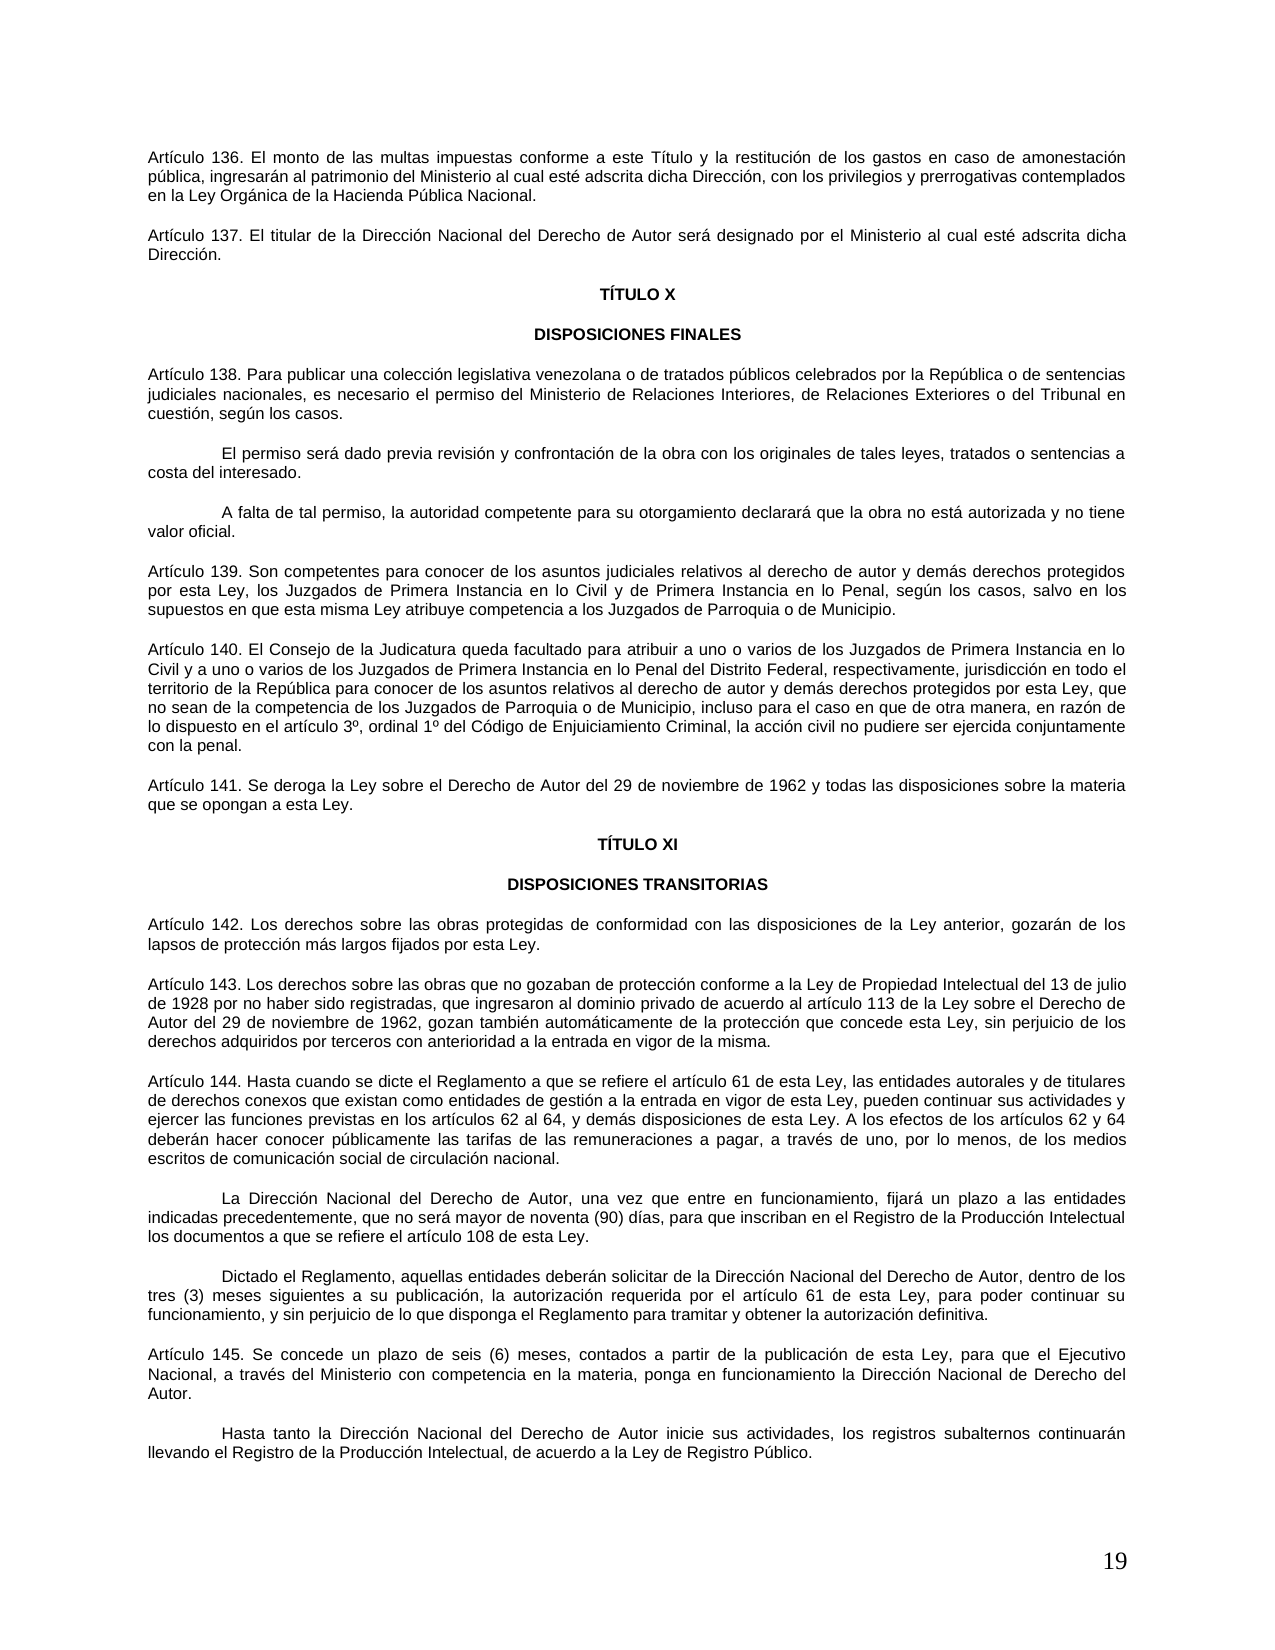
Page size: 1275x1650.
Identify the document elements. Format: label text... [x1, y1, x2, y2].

text Artículo 144. Hasta cuando se dicte el Reglamento a que se refiere el artículo 61 de esta Ley, las entidades autorales y de titulares de derechos conexos que existan como entidades de gestión a la entrada en vigor de esta Ley, pueden continuar sus actividades y ejercer las funciones previstas en los artículos 62 al 64, y demás disposiciones de esta Ley. A los efectos de los artículos 62 y 64 deberán hacer conocer públicamente las tarifas de las remuneraciones a pagar, a través de uno, por lo menos, de los medios escritos de comunicación social de circulación nacional. [148, 1072, 1127, 1168]
text Artículo 140. El Consejo de la Judicatura queda facultado para atribuir a uno o varios de los Juzgados de Primera Instancia en lo Civil y a uno o varios de los Juzgados de Primera Instancia en lo Penal del Distrito Federal, respectivamente, jurisdicción en todo el territorio de la República para conocer de los asuntos relativos al derecho de autor y demás derechos protegidos por esta Ley, que no sean de la competencia de los Juzgados de Parroquia o de Municipio, incluso para el caso en que de otra manera, en razón de lo dispuesto en el artículo 3º, ordinal 1º del Código de Enjuiciamiento Criminal, la acción civil no pudiere ser ejercida conjuntamente con la penal. [148, 640, 1127, 755]
text DISPOSICIONES FINALES [148, 325, 1127, 344]
text TÍTULO XI [148, 835, 1127, 854]
text Artículo 139. Son competentes para conocer de los asuntos judiciales relativos al derecho de autor y demás derechos protegidos por esta Ley, los Juzgados de Primera Instancia en lo Civil y de Primera Instancia en lo Penal, según los casos, salvo en los supuestos en que esta misma Ley atribuye competencia a los Juzgados de Parroquia o de Municipio. [148, 562, 1127, 619]
text Artículo 138. Para publicar una colección legislativa venezolana o de tratados públicos celebrados por la República o de sentencias judiciales nacionales, es necesario el permiso del Ministerio de Relaciones Interiores, de Relaciones Exteriores o del Tribunal en cuestión, según los casos. [148, 365, 1127, 423]
text Artículo 142. Los derechos sobre las obras protegidas de conformidad con las disposiciones de la Ley anterior, gozarán de los lapsos de protección más largos fijados por esta Ley. [148, 915, 1127, 953]
text Dictado el Reglamento, aquellas entidades deberán solicitar de la Dirección Nacional del Derecho de Autor, dentro de los tres (3) meses siguientes a su publicación, la autorización requerida por el artículo 61 de esta Ley, para poder continuar su funcionamiento, y sin perjuicio de lo que disponga el Reglamento para tramitar y obtener la autorización definitiva. [148, 1267, 1127, 1324]
text TÍTULO X [148, 285, 1127, 304]
text DISPOSICIONES TRANSITORIAS [148, 875, 1127, 894]
text Artículo 143. Los derechos sobre las obras que no gozaban de protección conforme a la Ley de Propiedad Intelectual del 13 de julio de 1928 por no haber sido registradas, que ingresaron al dominio privado de acuerdo al artículo 113 de la Ley sobre el Derecho de Autor del 29 de noviembre de 1962, gozan también automáticamente de la protección que concede esta Ley, sin perjuicio de los derechos adquiridos por terceros con anterioridad a la entrada en vigor de la misma. [148, 974, 1127, 1051]
text Artículo 137. El titular de la Dirección Nacional del Derecho de Autor será designado por el Ministerio al cual esté adscrita dicha Dirección. [148, 226, 1127, 264]
text Artículo 136. El monto de las multas impuestas conforme a este Título y la restitución de los gastos en caso de amonestación pública, ingresarán al patrimonio del Ministerio al cual esté adscrita dicha Dirección, con los privilegios y prerrogativas contemplados en la Ley Orgánica de la Hacienda Pública Nacional. [148, 148, 1127, 205]
text Artículo 145. Se concede un plazo de seis (6) meses, contados a partir de la publicación de esta Ley, para que el Ejecutivo Nacional, a través del Ministerio con competencia en la materia, ponga en funcionamiento la Dirección Nacional de Derecho del Autor. [148, 1345, 1127, 1403]
text A falta de tal permiso, la autoridad competente para su otorgamiento declarará que la obra no está autorizada y no tiene valor oficial. [148, 503, 1127, 541]
text La Dirección Nacional del Derecho de Autor, una vez que entre en funcionamiento, fijará un plazo a las entidades indicadas precedentemente, que no será mayor de noventa (90) días, para que inscriban en el Registro de la Producción Intelectual los documentos a que se refiere el artículo 108 de esta Ley. [148, 1188, 1127, 1246]
text Artículo 141. Se deroga la Ley sobre el Derecho de Autor del 29 de noviembre de 1962 y todas las disposiciones sobre la materia que se opongan a esta Ley. [148, 776, 1127, 814]
text Hasta tanto la Dirección Nacional del Derecho de Autor inicie sus actividades, los registros subalternos continuarán llevando el Registro de la Producción Intelectual, de acuerdo a la Ley de Registro Público. [148, 1423, 1127, 1462]
text El permiso será dado previa revisión y confrontación de la obra con los originales de tales leyes, tratados o sentencias a costa del interesado. [148, 443, 1127, 482]
